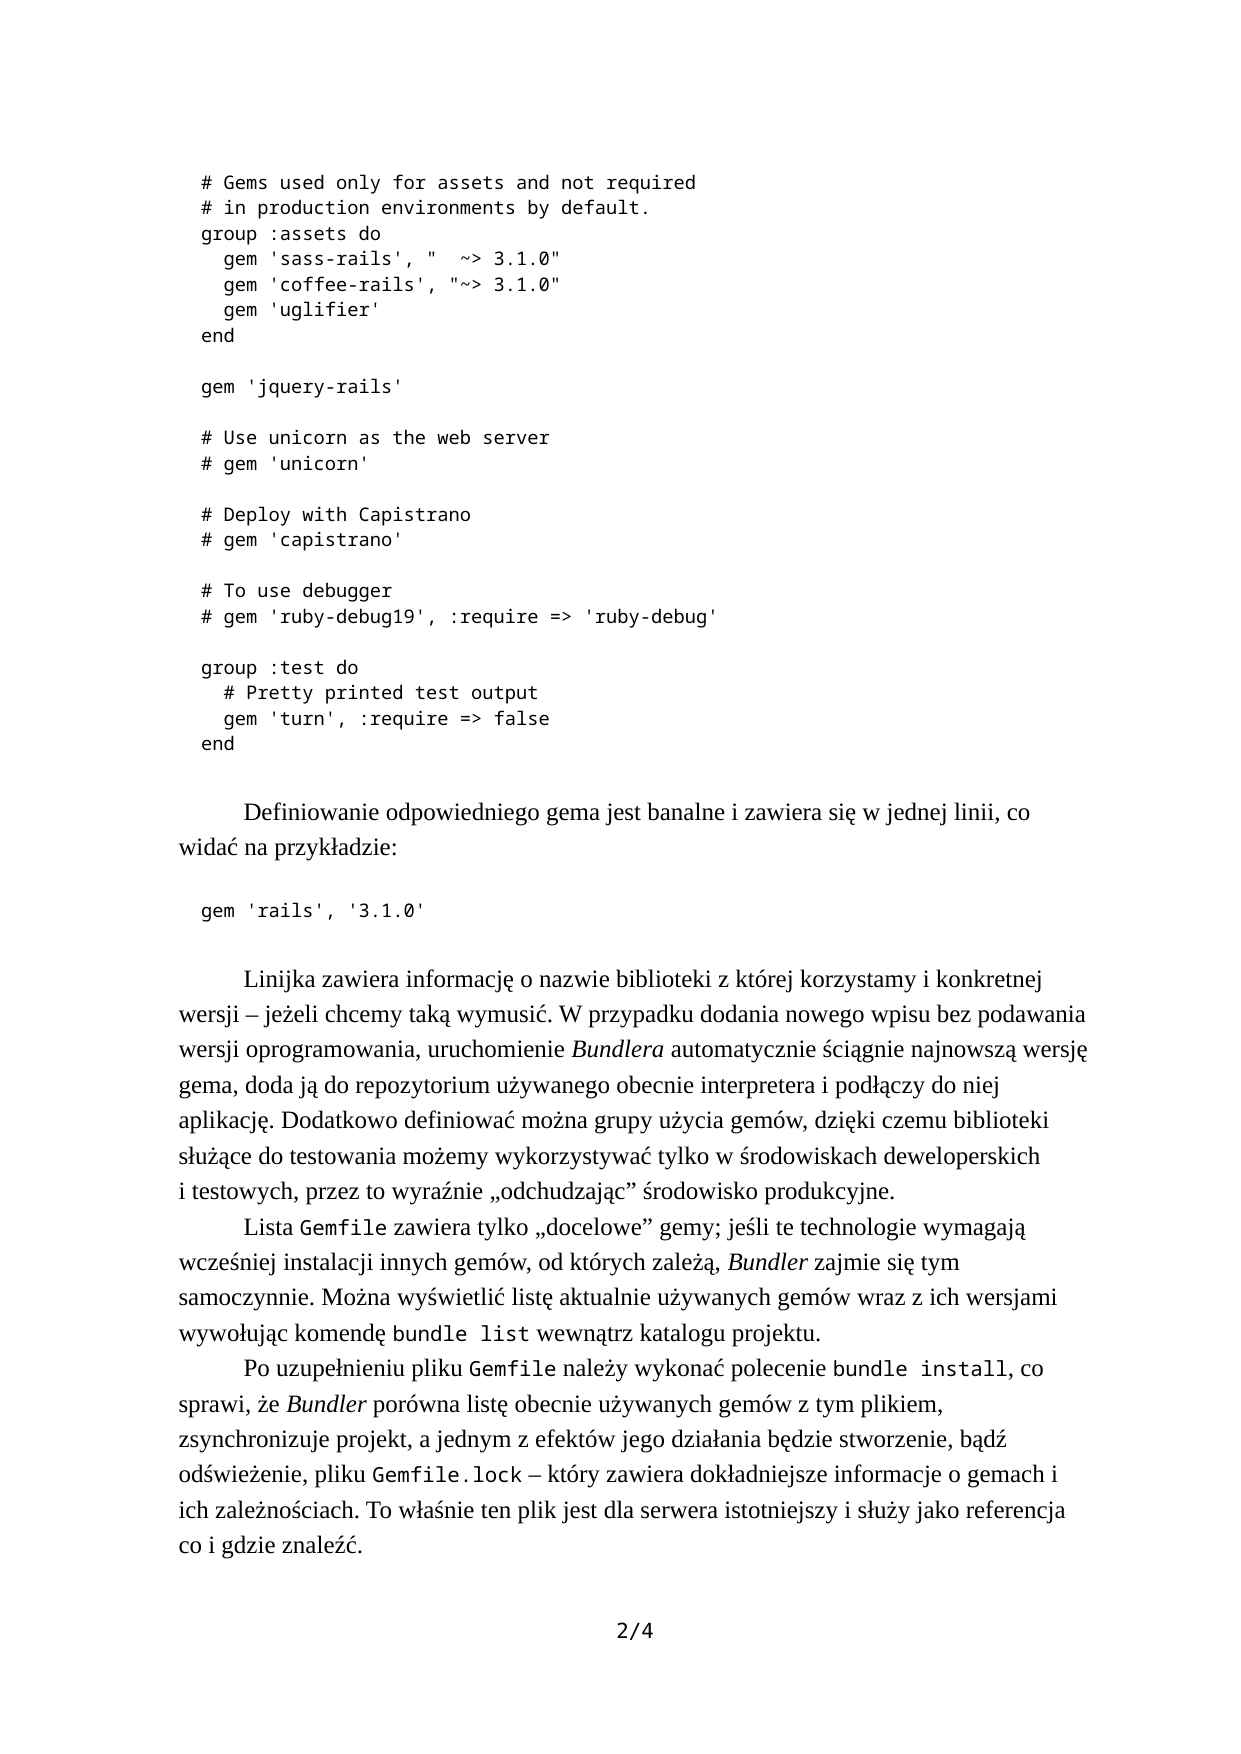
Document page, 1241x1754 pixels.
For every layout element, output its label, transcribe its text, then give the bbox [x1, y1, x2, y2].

text gem 'jquery-rails' [189, 373, 1093, 399]
text group :test do [189, 654, 1093, 679]
text Lista Gemfile zawiera tylko „docelowe” gemy; jeśli te technologie wymagają wcześniej instalacji innych gemów, od których zależą, Bundler zajmie się tym samoczynnie. Można wyświetlić listę aktualnie używanych gemów wraz z ich wersjami wywołując komendę bundle list wewnątrz katalogu projektu. [178, 1207, 1093, 1348]
text end [189, 731, 1093, 756]
text gem 'uglifier' [189, 297, 1093, 322]
text # in production environments by default. [189, 195, 1093, 220]
text Definiowanie odpowiedniego gema jest banalne i zawiera się w jednej linii, co widać na przykładzie: [178, 792, 1093, 862]
text # gem 'unicorn' [189, 450, 1093, 475]
text Po uzupełnieniu pliku Gemfile należy wykonać polecenie bundle install, co sprawi, że Bundler porówna listę obecnie używanych gemów z tym plikiem, zsynchronizuje projekt, a jednym z efektów jego działania będzie stworzenie, bądź odświeżenie, pliku Gemfile.lock – który zawiera dokładniejsze informacje o gemach i ich zależnościach. To właśnie ten plik jest dla serwera istotniejszy i służy jako referencja co i gdzie znaleźć. [178, 1348, 1093, 1561]
text # Deploy with Capistrano [189, 501, 1093, 526]
text Linijka zawiera informację o nazwie biblioteki z której korzystamy i konkretnej wersji – jeżeli chcemy taką wymusić. W przypadku dodania nowego wpisu bez podawania wersji oprogramowania, uruchomienie Bundlera automatycznie ściągnie najnowszą wersję gema, doda ją do repozytorium używanego obecnie interpretera i podłączy do niej aplikację. Dodatkowo definiować można grupy użycia gemów, dzięki czemu biblioteki służące do testowania możemy wykorzystywać tylko w środowiskach deweloperskich i testowych, przez to wyraźnie „odchudzając” środowisko produkcyjne. [178, 959, 1093, 1207]
text # Pretty printed test output [189, 679, 1093, 705]
text end [189, 322, 1093, 348]
text # gem 'capistrano' [189, 526, 1093, 552]
text # To use debugger [189, 577, 1093, 603]
text gem 'coffee-rails', "~> 3.1.0" [189, 271, 1093, 297]
text # gem 'ruby-debug19', :require => 'ruby-debug' [189, 603, 1093, 628]
text # Gems used only for assets and not required [189, 169, 1093, 195]
text # Use unicorn as the web server [189, 424, 1093, 450]
text group :assets do [189, 220, 1093, 246]
text gem 'rails', '3.1.0' [189, 898, 1093, 923]
text gem 'turn', :require => false [189, 705, 1093, 731]
text gem 'sass-rails', " ~> 3.1.0" [189, 246, 1093, 271]
